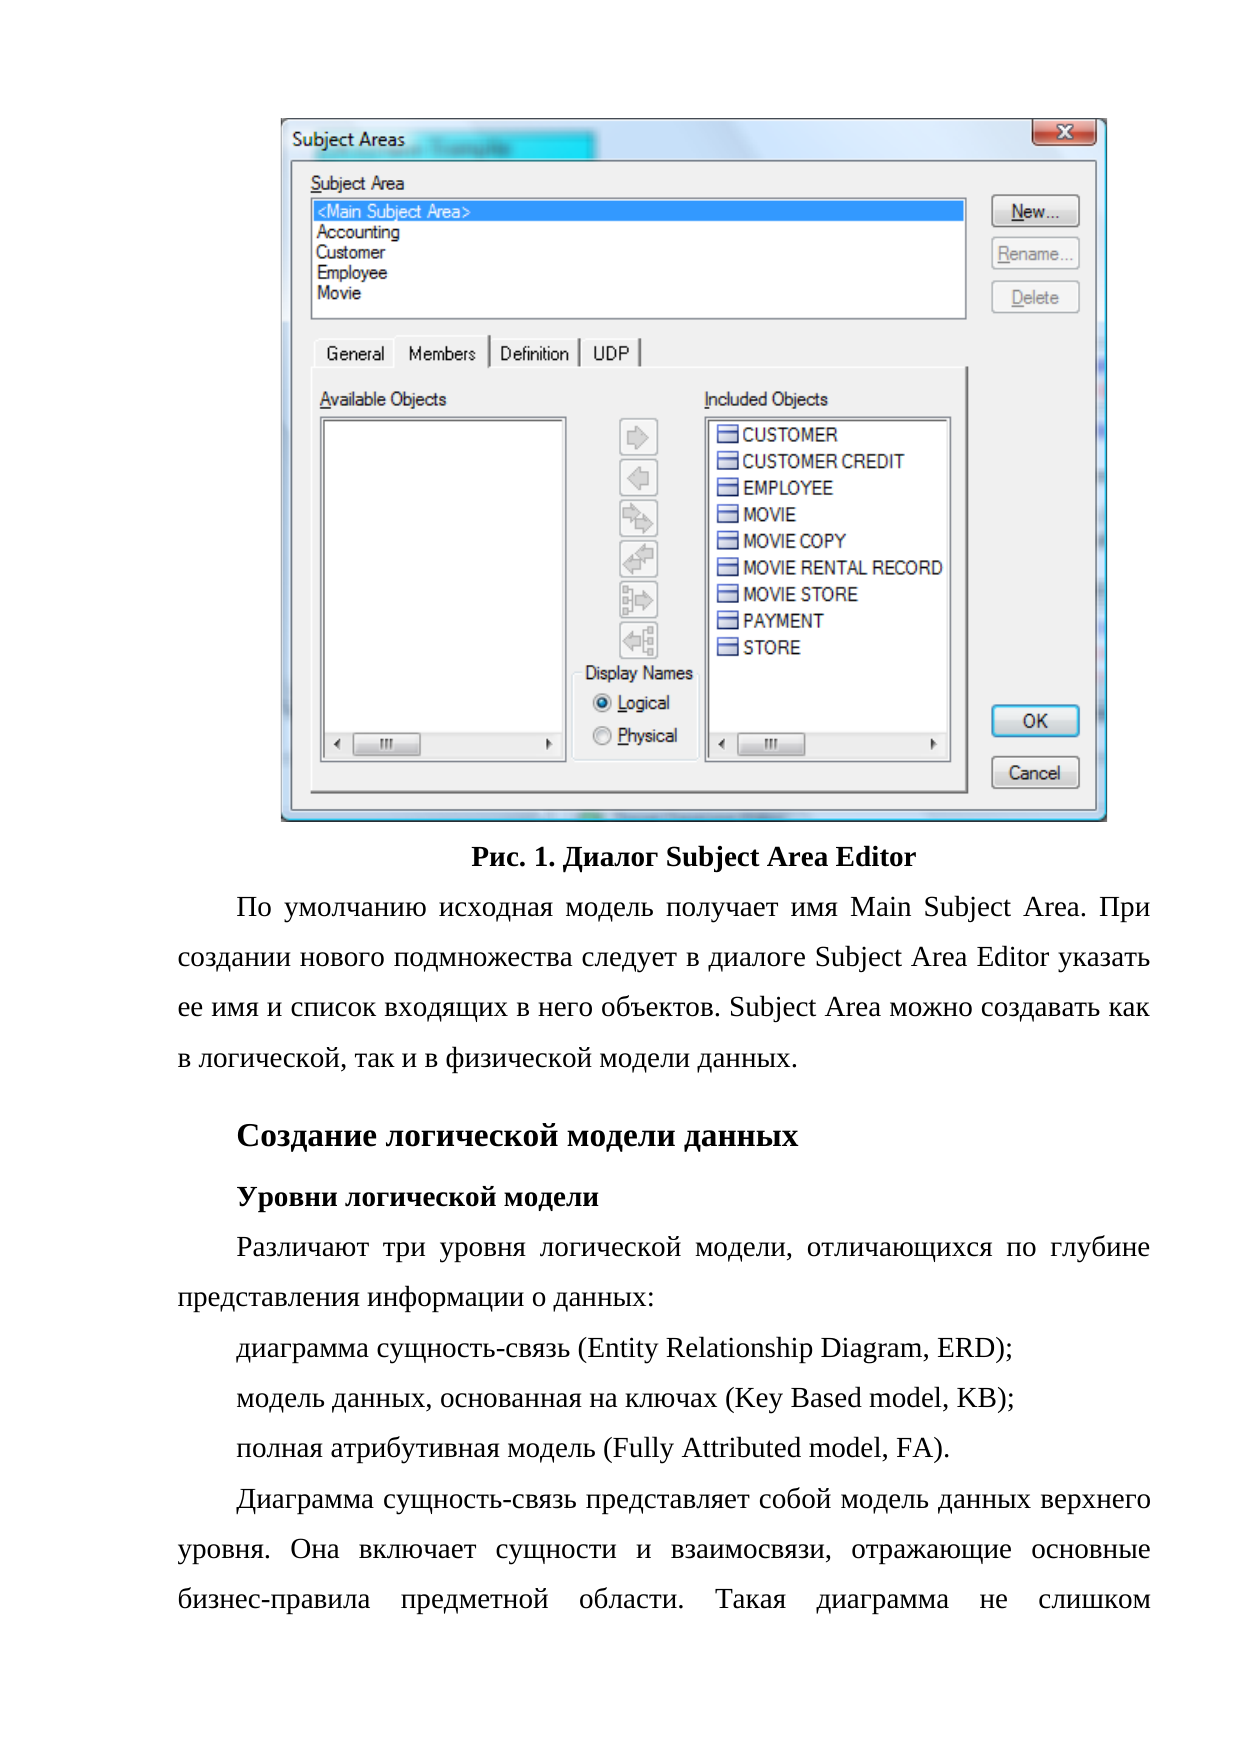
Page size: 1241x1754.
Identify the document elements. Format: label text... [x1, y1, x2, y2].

text Рис. 1. Диалог Subject Area Editor [177, 839, 1152, 872]
text полная атрибутивная модель (Fully Attributed model, FA). [177, 1431, 1152, 1464]
text диаграмма сущность-связь (Entity Relationship Diagram, ERD); [177, 1330, 1152, 1363]
subtitle Уровни логической модели [177, 1179, 1152, 1212]
text модель данных, основанная на ключах (Key Based model, KB); [177, 1380, 1152, 1414]
text Диаграмма сущность-связь представляет собой модель данных верхнего уровня. Она включает сущности и взаимосвязи, отражающие основные бизнес-правила предметной области. Такая диаграмма не слишком [177, 1481, 1152, 1615]
picture [280, 118, 1108, 822]
text По умолчанию исходная модель получает имя Main Subject Area. При создании нового подмножества следует в диалоге Subject Area Editor указать ее имя и список входящих в него объектов. Subject Area можно создавать как в логической, так и в физической модели данных. [177, 889, 1152, 1073]
subtitle Создание логической модели данных [177, 1115, 1152, 1153]
text Различают три уровня логической модели, отличающихся по глубине представления информации о данных: [177, 1229, 1152, 1313]
